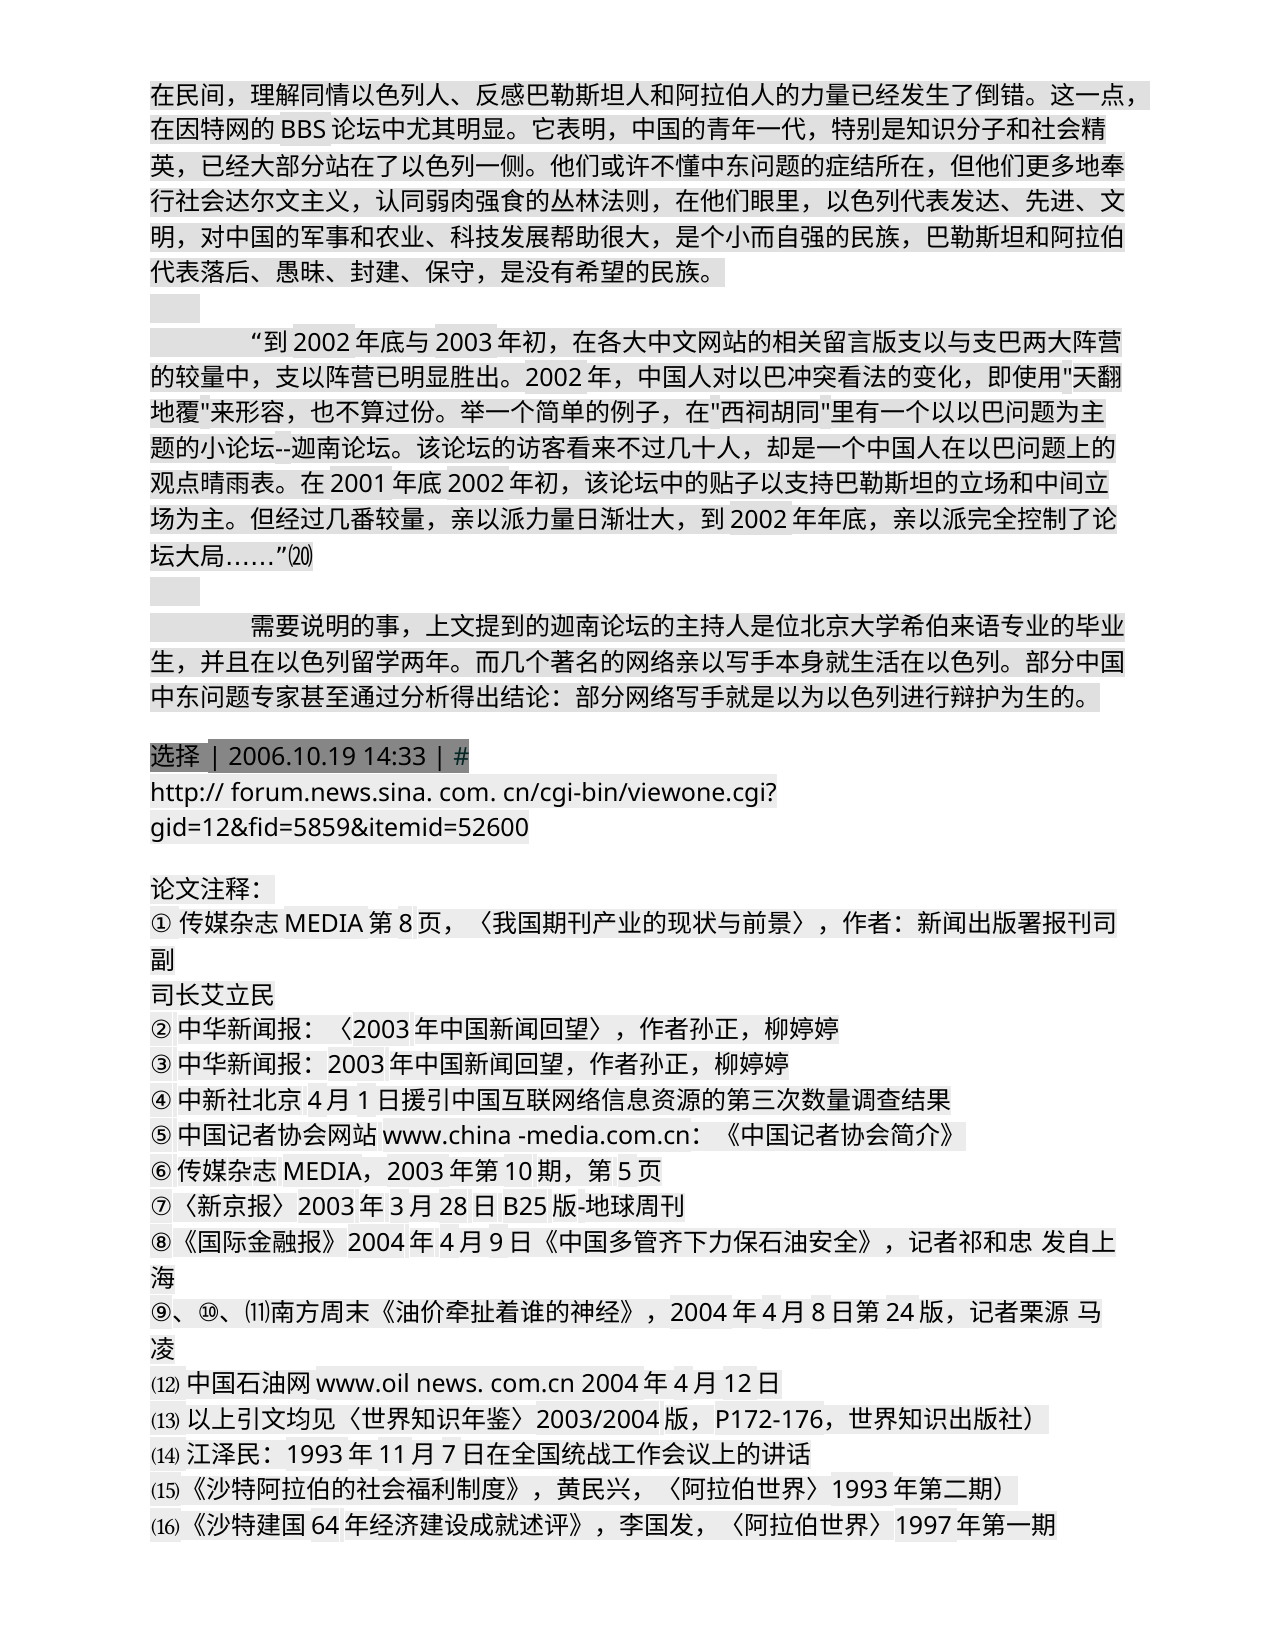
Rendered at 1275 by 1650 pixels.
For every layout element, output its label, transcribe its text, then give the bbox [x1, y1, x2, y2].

text http:// forum.news.sina. com. cn/cgi-bin/viewone.cgi?gid=12&fid=5859&itemid=52600 [150, 773, 1125, 844]
text 论文注释： ① 传媒杂志MEDIA第8页，〈我国期刊产业的现状与前景〉，作者：新闻出版署报刊司副 司长艾立民 ②中华新闻报：〈2003年中国新闻回望〉，作者孙正，柳婷婷 ③中华新闻报：2003年中国新闻回望，作者孙正，柳婷婷 ④中新社北京4月1日援引中国互联网络信息资源的第三次数量调查结果 ⑤中国记者协会网站www.china -media.com.cn：《中国记者协会简介》 ⑥传媒杂志MEDIA，2003年第10期，第5页 ⑦〈新京报〉2003年3月28日B25版-地球周刊 ⑧《国际金融报》2004年4月9日《中国多管齐下力保石油安全》，记者祁和忠 发自上海 ⑨、⑩、⑾南方周末《油价牵扯着谁的神经》，2004年4月8日第24版，记者栗源 马凌 ⑿中国石油网www.oil news. com.cn 2004年4月12日 ⒀以上引文均见〈世界知识年鉴〉2003/2004版，P172-176，世界知识出版社） ⒁江泽民：1993年11月7日在全国统战工作会议上的讲话 ⒂《沙特阿拉伯的社会福利制度》，黄民兴，〈阿拉伯世界〉1993年第二期） ⒃《沙特建国64年经济建设成就述评》，李国发，〈阿拉伯世界〉1997年第一期 ⒄《乌里玛与保持君主制的伊斯兰性—沙特阿拉伯君主制的伊斯兰星》，马小红，〈阿拉伯世界〉1999年第一期 《中沙经贸合作硕果累累—1994年中沙经贸洽谈会侧记》，吴富贵，〈阿拉伯世界〉1994年第四期 《沙特与英国关系一瞥—谈1948年的沙英共同防卫协定》，王有勇，〈阿拉伯世界〉1996年第一期 ⒅《法赫德国王在沙特经济社会发展和建设中的作用》，李国发，〈阿拉伯世界〉1997年第二期 ⒆《沙特阿拉伯建国后的初期文学》，海维谅，〈阿拉伯世界〉1994年第四期。 《沙特阿拉伯现代小说概述》，王德新，〈阿拉伯世界〉1994年第四期 《文明古国，文化大国—参加沙特全国文化遗产节》，陆培勇，李振中，〈阿拉伯世界〉1997年第二期 ⒇www.google .com.hk:2002以巴问题的中文话语革命,作者，大雪满弓刀,2003年3月3日 （21）、（22）、（23）北京青年报，1999年1月29日《在华的日子终身难忘—以色列驻华大使南月明，记者姜薇 （24）www.csonline .com.cn （25）中国青年报，2001年8月14日，记者陈铁源 （26）托马斯·弗雷德里曼《从贝鲁特到耶路撒冷》Thomas Friedman—From Beirut to Jerusalem : One Man’s Middle Eastern Odyssery,中文版，世界知识出版社，第439页。 （27）Thomas Friedman— From Beirut to Jerusalem: One Man’s Middle Eastern Odyssery,中文版，世界知识出版社，第439—440页 [150, 869, 1125, 1542]
text 选择 | 2006.10.19 14:33 | # [150, 737, 1125, 773]
text .......... 在民间，理解同情以色列人、反感巴勒斯坦人和阿拉伯人的力量已经发生了倒错。这一点，在因特网的BBS论坛中尤其明显。它表明，中国的青年一代，特别是知识分子和社会精英，已经大部分站在了以色列一侧。他们或许不懂中东问题的症结所在，但他们更多地奉行社会达尔文主义，认同弱肉强食的丛林法则，在他们眼里，以色列代表发达、先进、文明，对中国的军事和农业、科技发展帮助很大，是个小而自强的民族，巴勒斯坦和阿拉伯代表落后、愚昧、封建、保守，是没有希望的民族。 “到2002年底与2003年初，在各大中文网站的相关留言版支以与支巴两大阵营的较量中，支以阵营已明显胜出。2002年，中国人对以巴冲突看法的变化，即使用"天翻地覆"来形容，也不算过份。举一个简单的例子，在"西祠胡同"里有一个以以巴问题为主题的小论坛--迦南论坛。该论坛的访客看来不过几十人，却是一个中国人在以巴问题上的观点晴雨表。在2001年底2002年初，该论坛中的贴子以支持巴勒斯坦的立场和中间立场为主。但经过几番较量，亲以派力量日渐壮大，到2002年年底，亲以派完全控制了论坛大局……”⒇ 需要说明的事，上文提到的迦南论坛的主持人是位北京大学希伯来语专业的毕业生，并且在以色列留学两年。而几个著名的网络亲以写手本身就生活在以色列。部分中国中东问题专家甚至通过分析得出结论：部分网络写手就是以为以色列进行辩护为生的。 [150, 75, 1125, 712]
